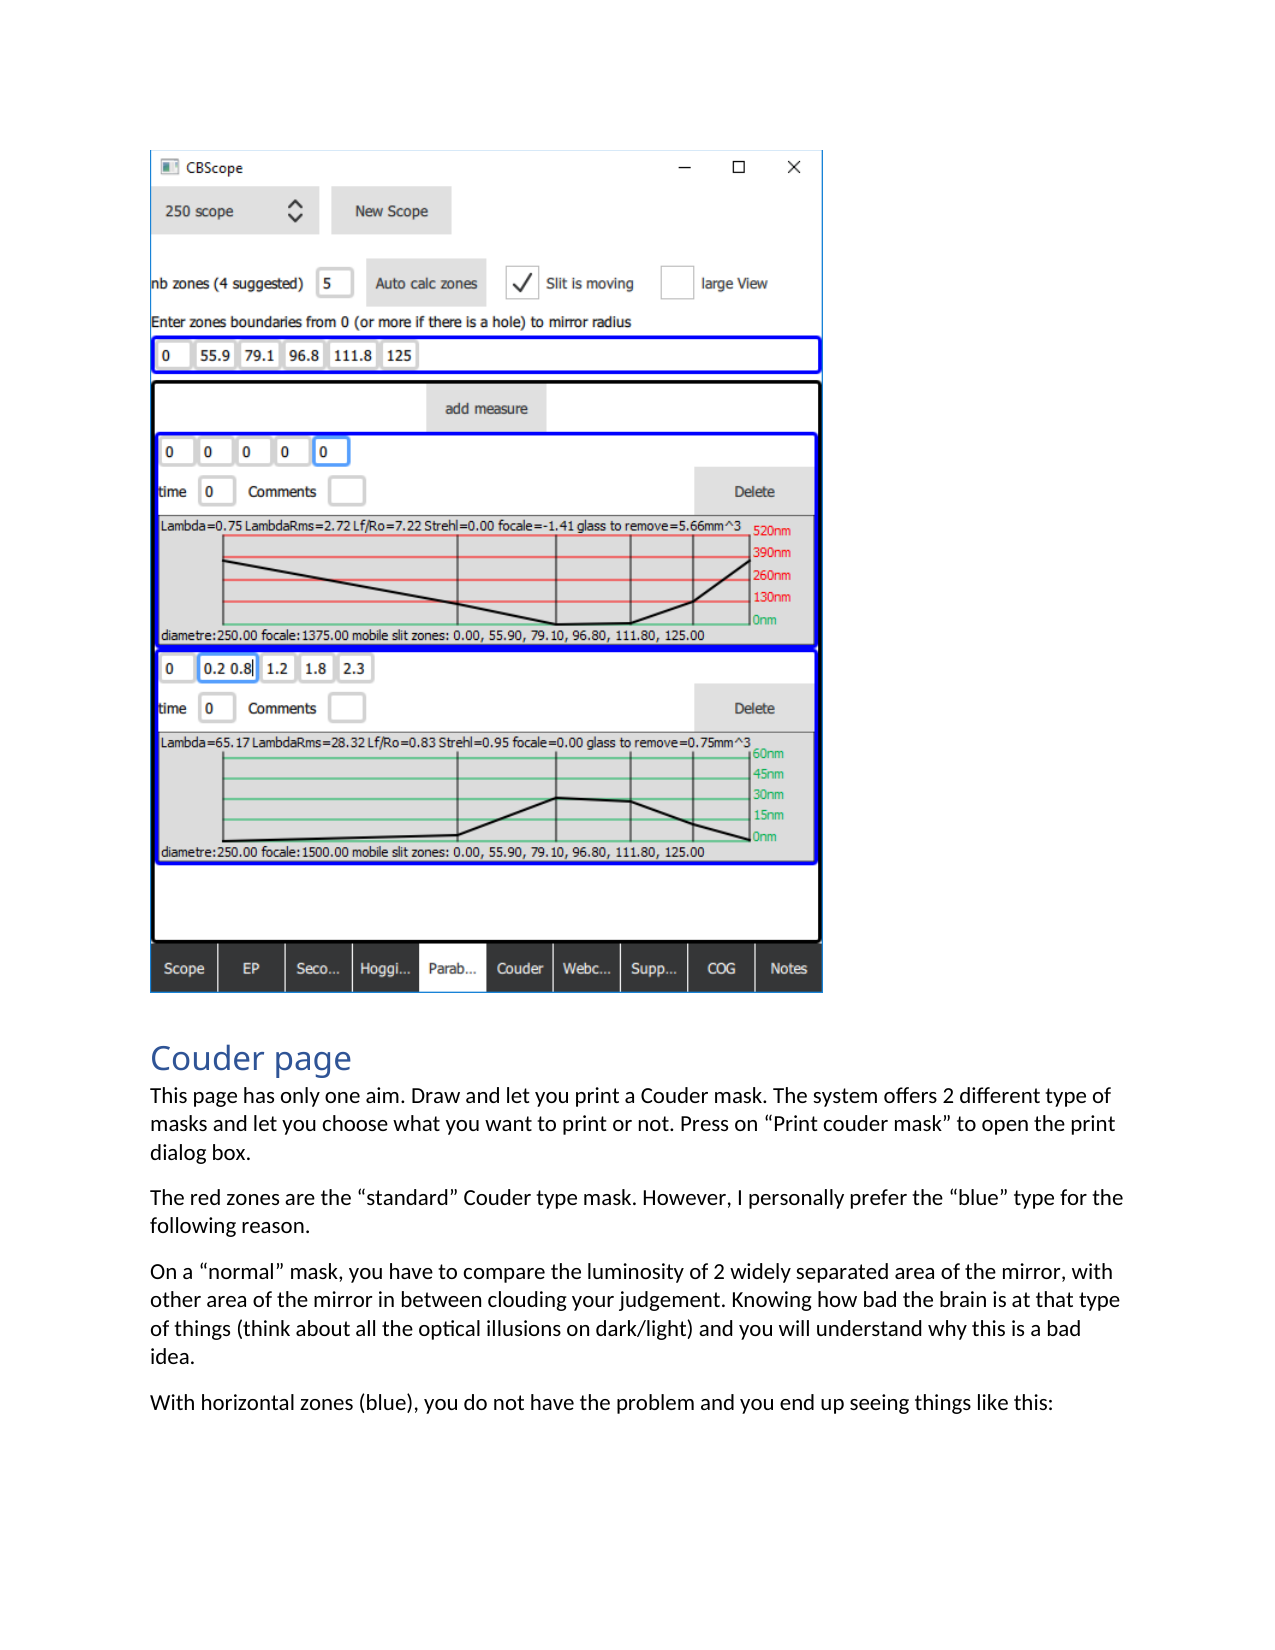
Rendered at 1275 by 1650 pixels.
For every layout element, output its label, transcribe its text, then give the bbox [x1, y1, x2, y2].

text This page has only one aim. Draw and let you print a Couder mask. The system offers 2 different type of masks and let you choose what you want to print or not. Press on “Print couder mask” to open the print dialog box. [150, 1081, 1125, 1166]
text The red zones are the “standard” Couder type mask. However, I personally prefer the “blue” type for the following reason. [150, 1183, 1125, 1239]
text On a “normal” mask, you have to compare the luminosity of 2 widely separated area of the mirror, with other area of the mirror in between clouding your judgement. Knowing how bad the brain is at that type of things (think about all the optical illusions on dark/light) and you will understand why this is a bad idea. [150, 1257, 1125, 1370]
subtitle Couder page [150, 1034, 1125, 1080]
text With horizontal zones (blue), you do not have the problem and you end up seeing things like this: [150, 1388, 1125, 1416]
